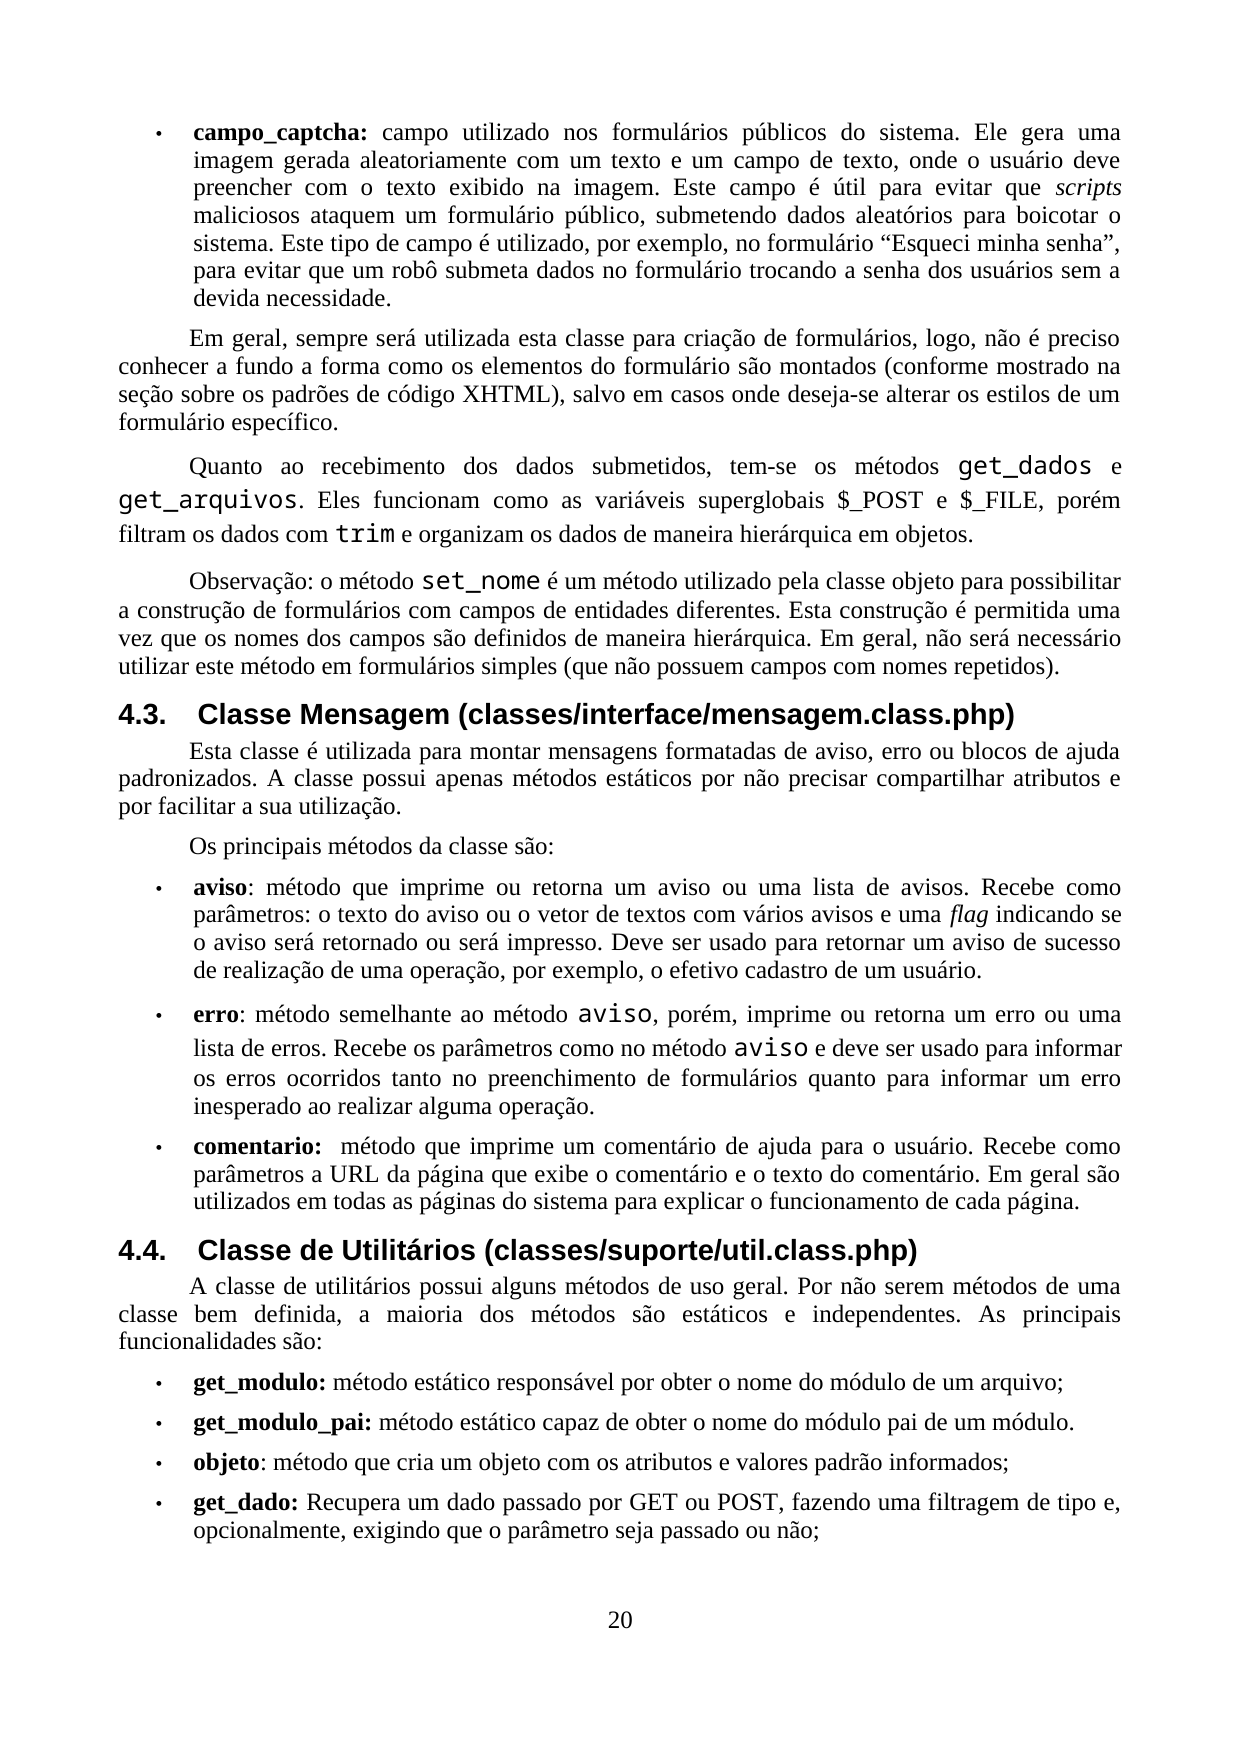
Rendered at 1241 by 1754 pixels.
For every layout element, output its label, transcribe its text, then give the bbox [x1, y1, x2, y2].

text Esta classe é utilizada para montar mensagens formatadas de aviso, erro ou blocos de ajuda padronizados. A classe possui apenas métodos estáticos por não precisar compartilhar atributos e por facilitar a sua utilização. [118, 737, 1122, 820]
list objeto: método que cria um objeto com os atributos e valores padrão informados; [156, 1448, 1122, 1476]
list erro: método semelhante ao método aviso, porém, imprime ou retorna um erro ou uma lista de erros. Recebe os parâmetros como no método aviso e deve ser usado para informar os erros ocorridos tanto no preenchimento de formulários quanto para informar um erro inesperado ao realizar alguma operação. [156, 996, 1122, 1119]
list campo_captcha: campo utilizado nos formulários públicos do sistema. Ele gera uma imagem gerada aleatoriamente com um texto e um campo de texto, onde o usuário deve preencher com o texto exibido na imagem. Este campo é útil para evitar que scripts maliciosos ataquem um formulário público, submetendo dados aleatórios para boicotar o sistema. Este tipo de campo é utilizado, por exemplo, no formulário “Esqueci minha senha”, para evitar que um robô submeta dados no formulário trocando a senha dos usuários sem a devida necessidade. [156, 118, 1122, 312]
text A classe de utilitários possui alguns métodos de uso geral. Por não serem métodos de uma classe bem definida, a maioria dos métodos são estáticos e independentes. As principais funcionalidades são: [118, 1272, 1122, 1355]
text Quanto ao recebimento dos dados submetidos, tem-se os métodos get_dados e get_arquivos. Eles funcionam como as variáveis superglobais $_POST e $_FILE, porém filtram os dados com trim e organizam os dados de maneira hierárquica em objetos. [118, 448, 1122, 550]
text Em geral, sempre será utilizada esta classe para criação de formulários, logo, não é preciso conhecer a fundo a forma como os elementos do formulário são montados (conforme mostrado na seção sobre os padrões de código XHTML), salvo em casos onde deseja-se alterar os estilos de um formulário específico. [118, 324, 1122, 435]
list comentario: método que imprime um comentário de ajuda para o usuário. Recebe como parâmetros a URL da página que exibe o comentário e o texto do comentário. Em geral são utilizados em todas as páginas do sistema para explicar o funcionamento de cada página. [156, 1132, 1122, 1215]
subtitle Classe de Utilitários (classes/suporte/util.class.php) [118, 1233, 1122, 1266]
subtitle Classe Mensagem (classes/interface/mensagem.class.php) [118, 698, 1122, 731]
list get_dado: Recupera um dado passado por GET ou POST, fazendo uma filtragem de tipo e, opcionalmente, exigindo que o parâmetro seja passado ou não; [156, 1488, 1122, 1544]
list get_modulo: método estático responsável por obter o nome do módulo de um arquivo; [156, 1368, 1122, 1395]
list get_modulo_pai: método estático capaz de obter o nome do módulo pai de um módulo. [156, 1408, 1122, 1436]
text Observação: o método set_nome é um método utilizado pela classe objeto para possibilitar a construção de formulários com campos de entidades diferentes. Esta construção é permitida uma vez que os nomes dos campos são definidos de maneira hierárquica. Em geral, não será necessário utilizar este método em formulários simples (que não possuem campos com nomes repetidos). [118, 563, 1122, 680]
text Os principais métodos da classe são: [118, 832, 1122, 860]
list aviso: método que imprime ou retorna um aviso ou uma lista de avisos. Recebe como parâmetros: o texto do aviso ou o vetor de textos com vários avisos e uma flag indicando se o aviso será retornado ou será impresso. Deve ser usado para retornar um aviso de sucesso de realização de uma operação, por exemplo, o efetivo cadastro de um usuário. [156, 873, 1122, 983]
